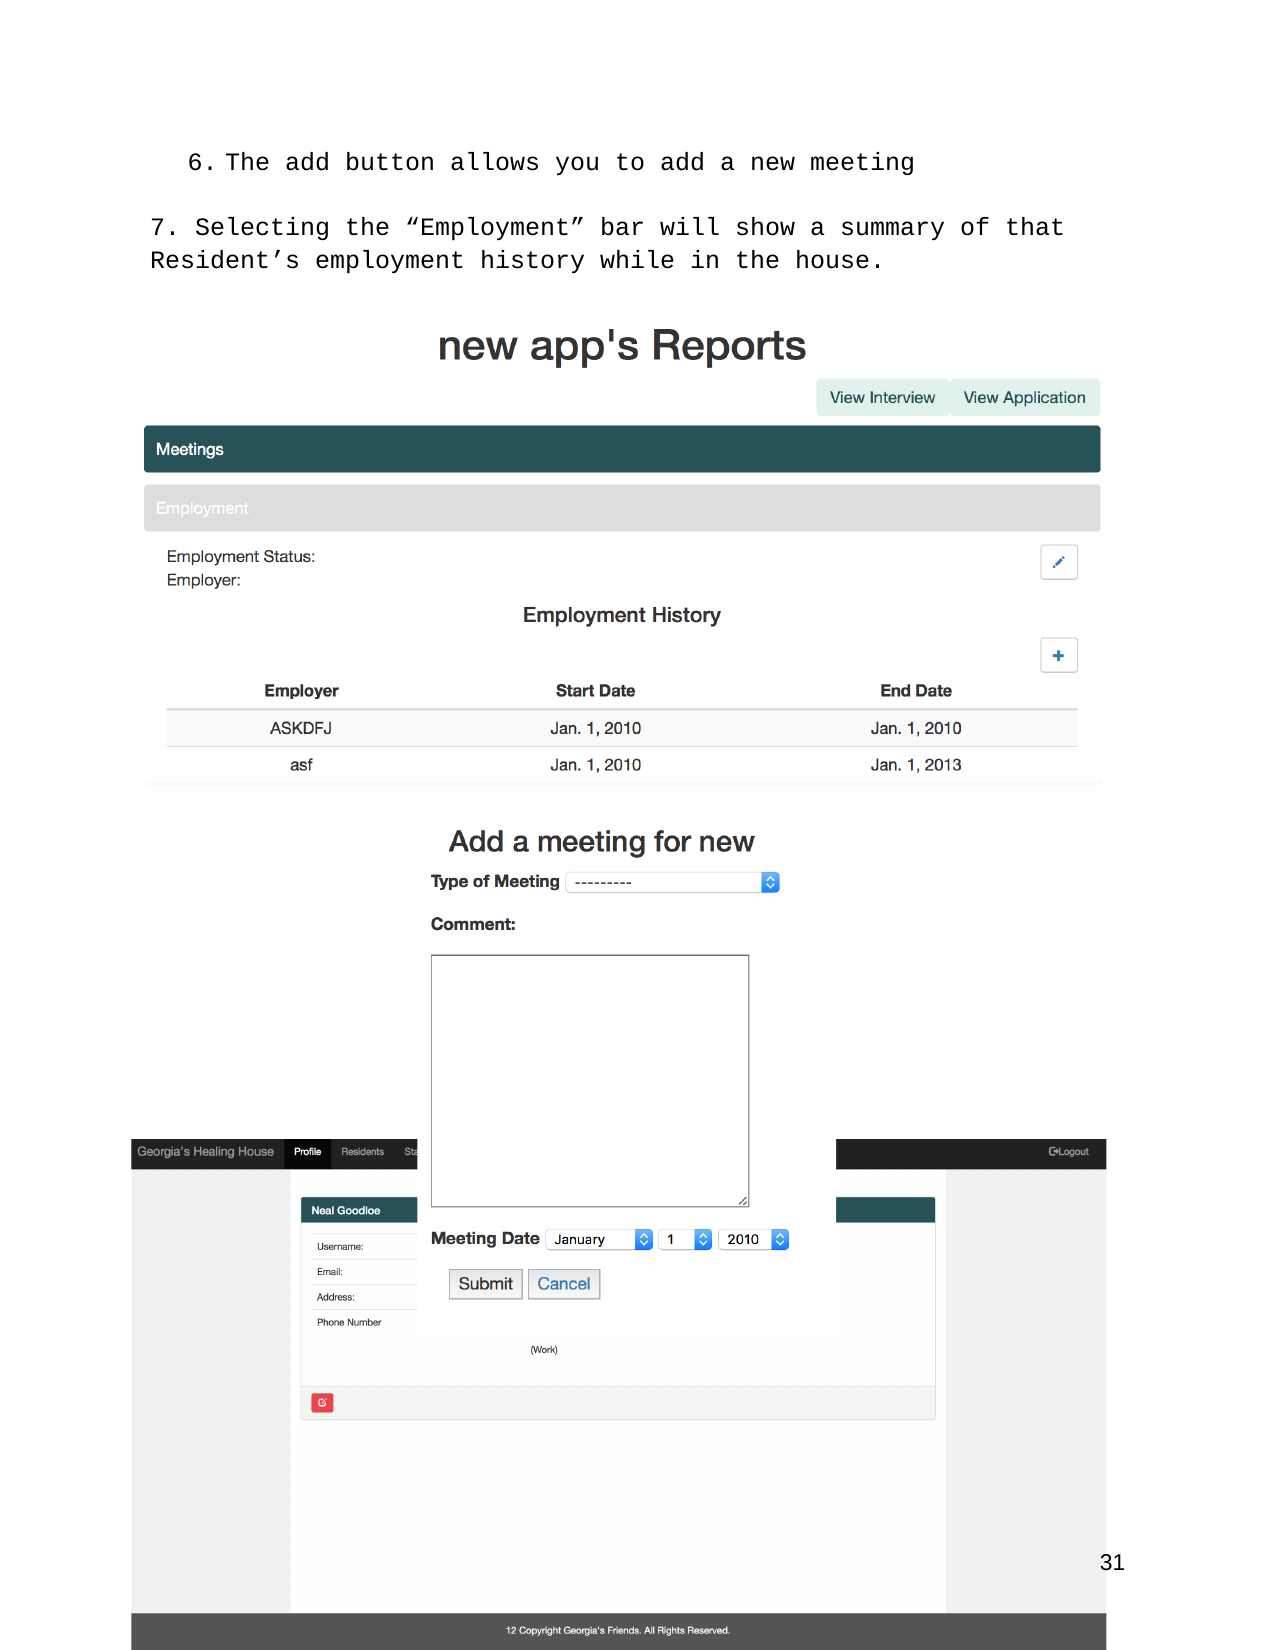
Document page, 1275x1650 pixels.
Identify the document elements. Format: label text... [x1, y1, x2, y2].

picture [131, 308, 1110, 1650]
text 7. Selecting the “Employment” bar will show a summary of that Resident’s employment history while in the house. [150, 215, 1125, 276]
list The add button allows you to add a new meeting [187, 150, 1125, 178]
